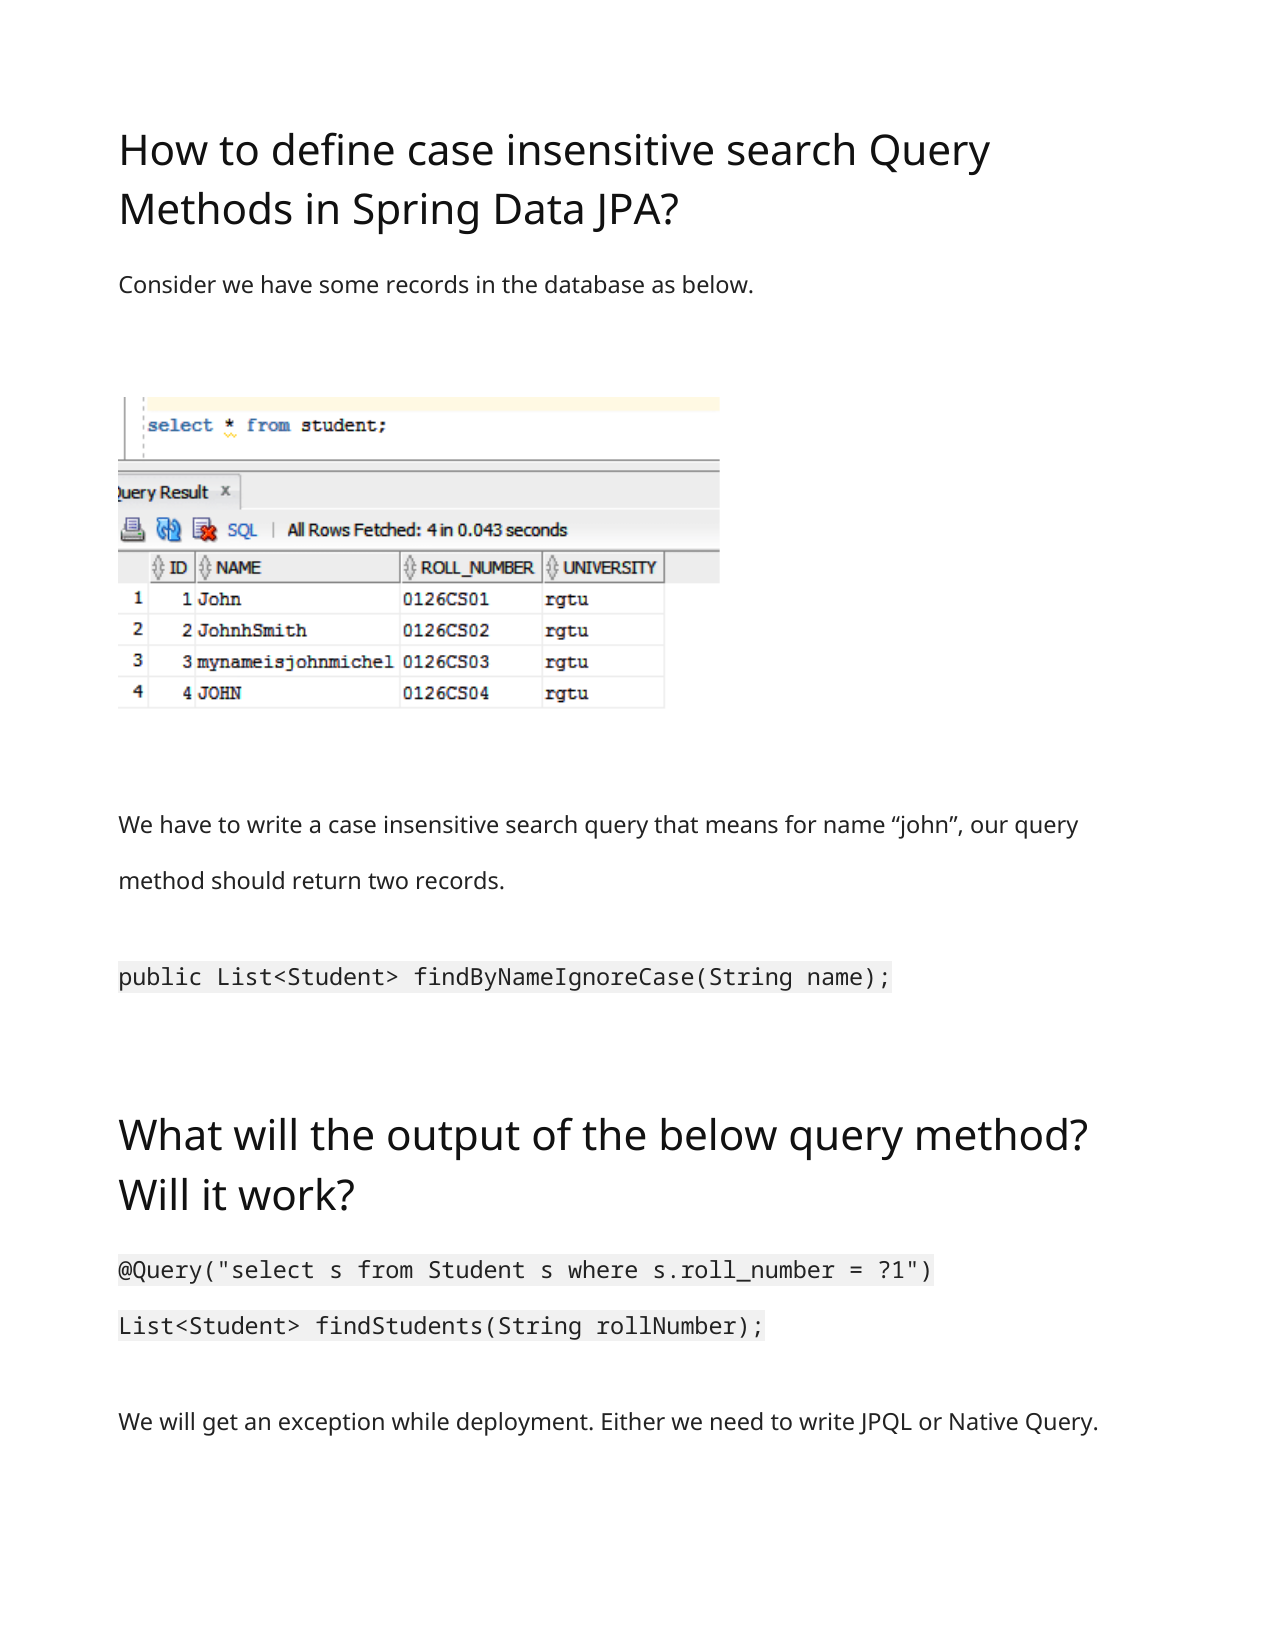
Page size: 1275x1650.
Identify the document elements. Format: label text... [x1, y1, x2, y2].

picture [118, 397, 720, 759]
subtitle What will the output of the below query method? Will it work? [118, 1104, 1157, 1223]
text Consider we have some records in the database as below. [118, 268, 1157, 300]
text We will get an exception while deployment. Either we need to write JPQL or Native Query. [118, 1406, 1157, 1438]
text public List<Student> findByNameIgnoreCase(String name); [118, 961, 1157, 993]
subtitle How to define case insensitive search Query Methods in Spring Data JPA? [118, 118, 1157, 237]
text @Query("select s from Student s where s.roll_number = ?1") List<Student> findStudents(String rollNumber); [118, 1254, 1157, 1341]
text We have to write a case insensitive search query that means for name “john”, our query method should return two records. [118, 809, 1157, 896]
